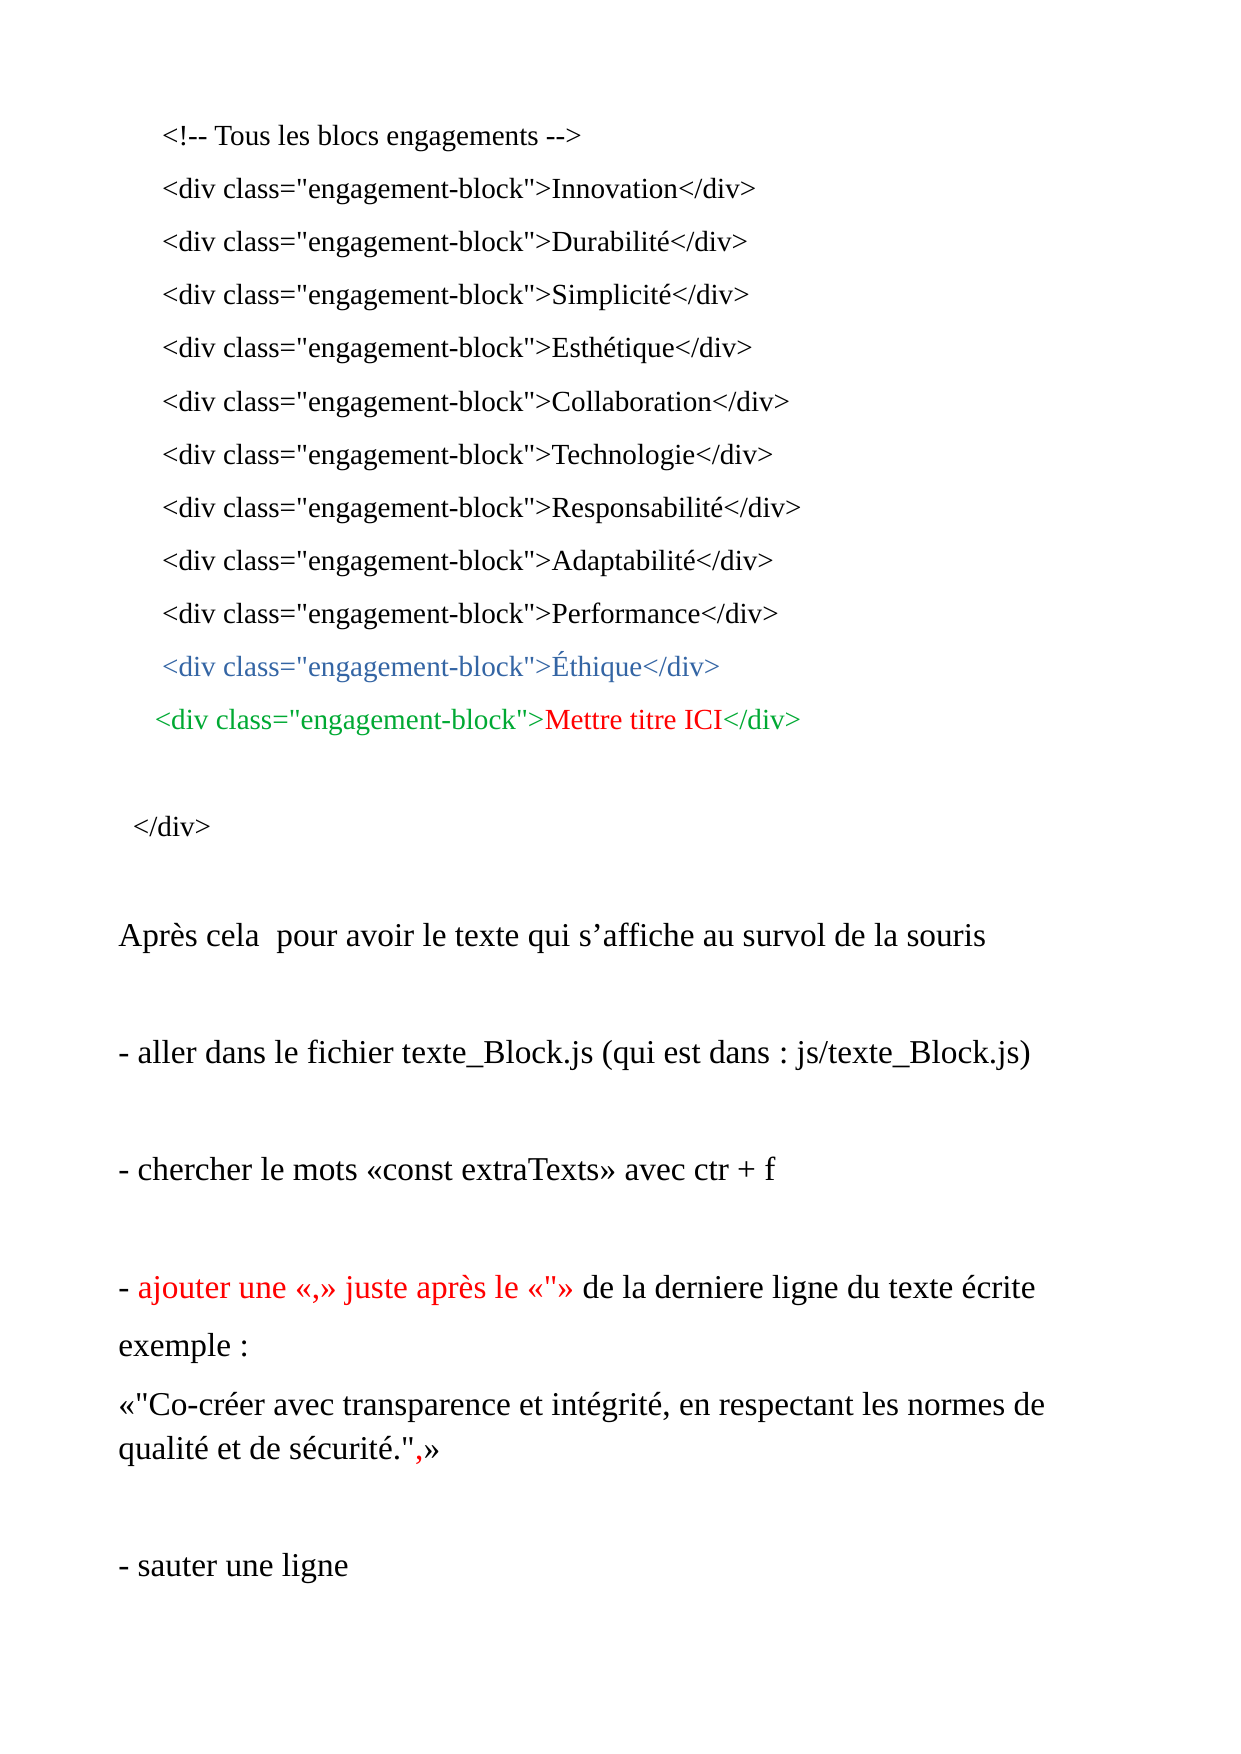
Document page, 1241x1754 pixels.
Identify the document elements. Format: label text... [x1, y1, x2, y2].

text <div class="engagement-block">Responsabilité</div> [118, 490, 1122, 523]
text <div class="engagement-block">Esthétique</div> [118, 331, 1122, 364]
text - chercher le mots «const extraTexts» avec ctr + f [118, 1149, 1122, 1188]
text exemple : [118, 1326, 1122, 1364]
text <div class="engagement-block">Collaboration</div> [118, 384, 1122, 417]
text <div class="engagement-block">Éthique</div> [118, 649, 1122, 683]
text </div> [118, 809, 1122, 842]
text <div class="engagement-block">Adaptabilité</div> [118, 543, 1122, 577]
text <div class="engagement-block">Performance</div> [118, 596, 1122, 630]
text - sauter une ligne [118, 1546, 1122, 1584]
text <div class="engagement-block">Durabilité</div> [118, 224, 1122, 258]
text Après cela pour avoir le texte qui s’affiche au survol de la souris [118, 915, 1122, 953]
text «"Co-créer avec transparence et intégrité, en respectant les normes de qualité et de sécurité.",» [118, 1384, 1122, 1467]
text <div class="engagement-block">Mettre titre ICI</div> [118, 702, 1122, 736]
text - aller dans le fichier texte_Block.js (qui est dans : js/texte_Block.js) [118, 1032, 1122, 1071]
text - ajouter une «,» juste après le «"» de la derniere ligne du texte écrite [118, 1267, 1122, 1305]
text <div class="engagement-block">Innovation</div> [118, 171, 1122, 205]
text <div class="engagement-block">Technologie</div> [118, 437, 1122, 470]
text <div class="engagement-block">Simplicité</div> [118, 277, 1122, 311]
text <!-- Tous les blocs engagements --> [118, 118, 1122, 152]
